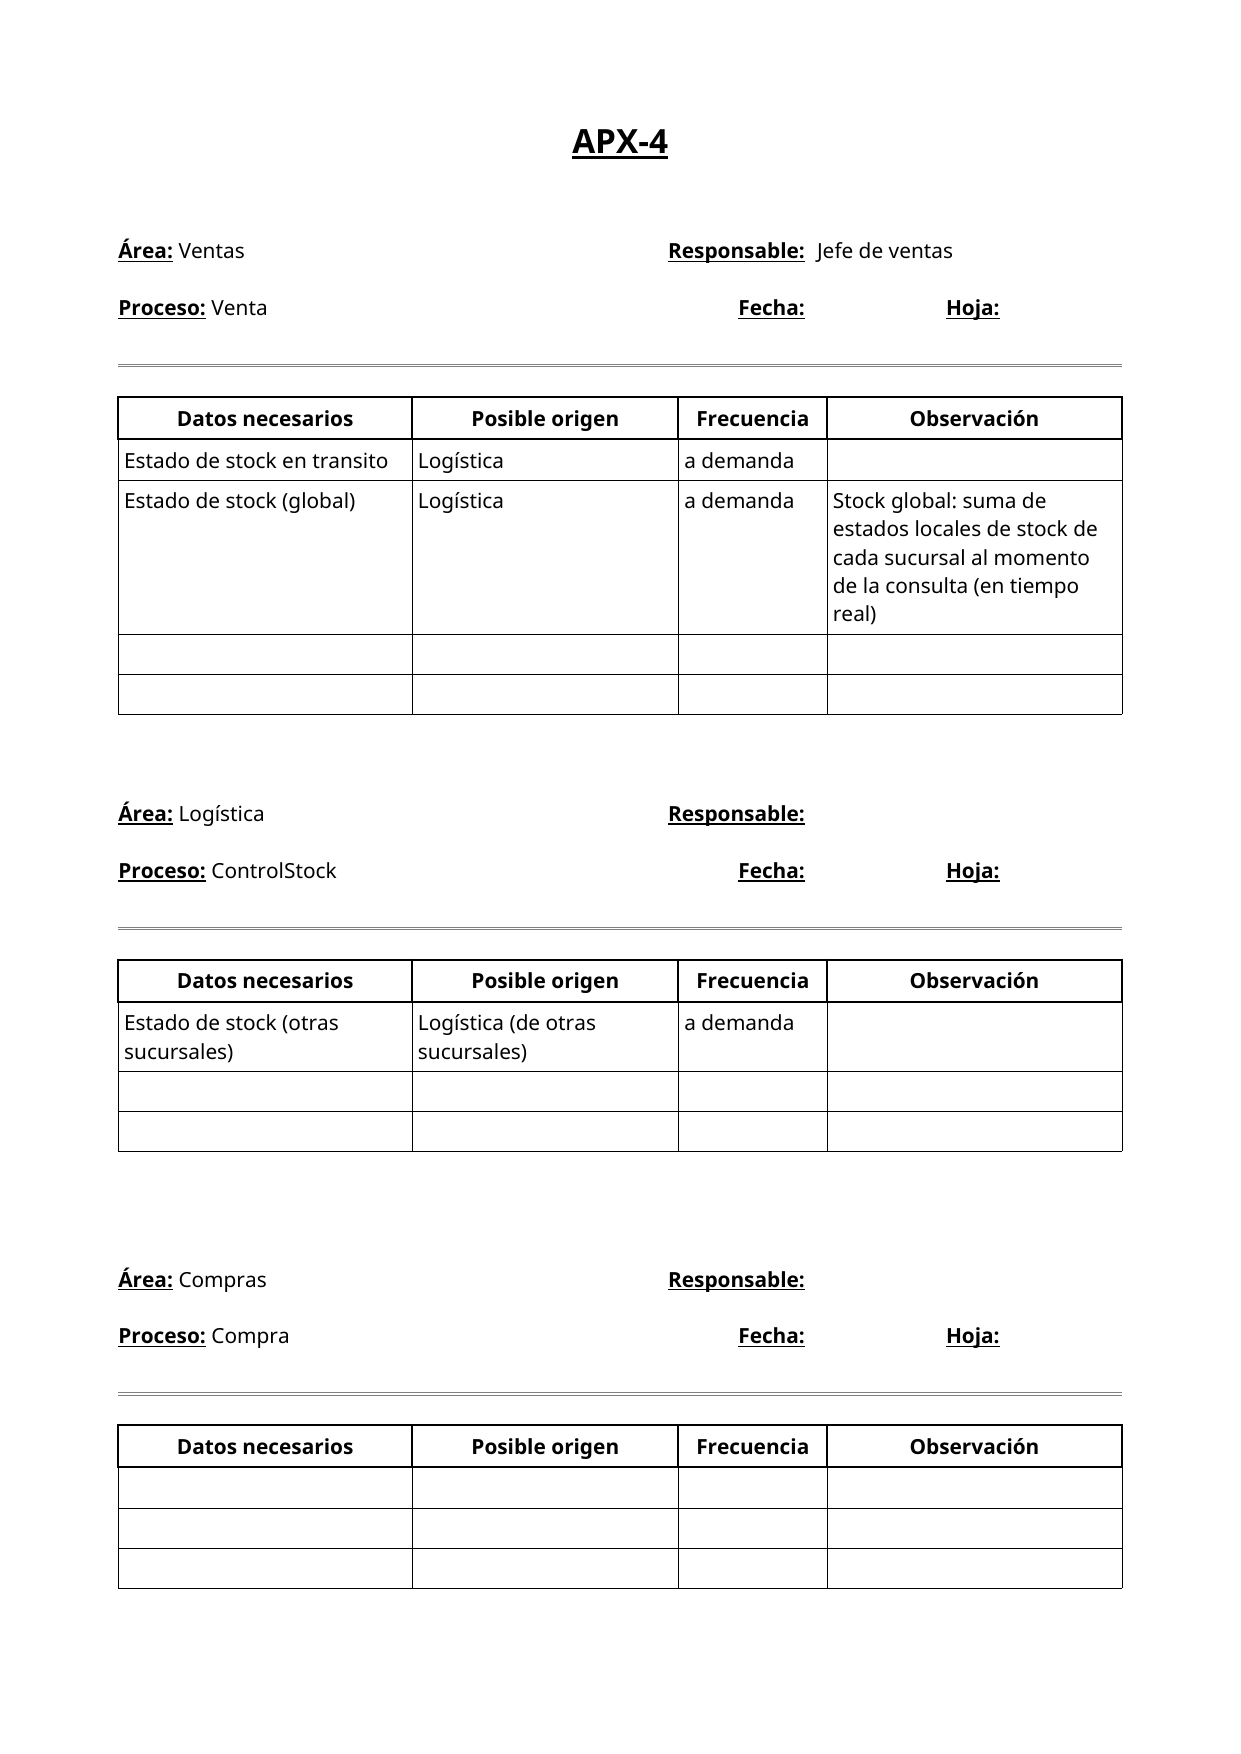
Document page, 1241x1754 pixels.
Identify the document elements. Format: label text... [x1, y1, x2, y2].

table_header Observación [828, 398, 1121, 438]
table_cell Logística [413, 440, 678, 480]
table_cell Logística (de otras sucursales) [413, 1003, 678, 1071]
table_cell a demanda [679, 481, 827, 634]
table_cell [828, 1112, 1122, 1151]
text Área: Compras Responsable: [118, 1265, 1122, 1293]
table_cell [413, 1509, 678, 1548]
table_cell [679, 1112, 827, 1151]
table_header Datos necesarios [119, 961, 411, 1001]
table_header Observación [828, 1426, 1121, 1466]
table_cell Stock global: suma de estados locales de stock de cada sucursal al momento de la consulta (en tiempo real) [828, 481, 1122, 634]
table_cell Estado de stock en transito [119, 440, 412, 480]
table_header Posible origen [413, 961, 677, 1001]
table_cell Estado de stock (global) [119, 481, 412, 634]
text Proceso: Venta Fecha: Hoja: [118, 293, 1122, 322]
table_cell Estado de stock (otras sucursales) [119, 1003, 412, 1071]
table_header Datos necesarios [119, 1426, 411, 1466]
table_cell [119, 1112, 412, 1151]
table_header Frecuencia [679, 1426, 826, 1466]
table_cell [828, 1072, 1122, 1111]
table_cell [679, 1509, 827, 1548]
table_cell [828, 1468, 1122, 1508]
table_cell [413, 1468, 678, 1508]
table_cell [679, 1549, 827, 1588]
table_cell [119, 1072, 412, 1111]
table_header Frecuencia [679, 398, 826, 438]
table_header Observación [828, 961, 1121, 1001]
table_cell [828, 1509, 1122, 1548]
table_cell a demanda [679, 1003, 827, 1071]
table_cell [119, 635, 412, 674]
table_cell [413, 1112, 678, 1151]
text Proceso: ControlStock Fecha: Hoja: [118, 856, 1122, 884]
table_cell [413, 635, 678, 674]
text Proceso: Compra Fecha: Hoja: [118, 1322, 1122, 1350]
table_cell [413, 1072, 678, 1111]
text Área: Logística Responsable: [118, 799, 1122, 828]
table_cell [679, 675, 827, 714]
table_cell Logística [413, 481, 678, 634]
table_cell [828, 1549, 1122, 1588]
table_cell a demanda [679, 440, 827, 480]
table_cell [828, 635, 1122, 674]
table_cell [828, 440, 1122, 480]
table_header Posible origen [413, 1426, 677, 1466]
table_cell [119, 1509, 412, 1548]
table_cell [413, 1549, 678, 1588]
table_header Posible origen [413, 398, 677, 438]
table_cell [119, 1549, 412, 1588]
text Área: Ventas Responsable: Jefe de ventas [118, 237, 1122, 265]
table_cell [119, 1468, 412, 1508]
text APX-4 [118, 118, 1122, 163]
table_header Frecuencia [679, 961, 826, 1001]
table_cell [679, 1072, 827, 1111]
table_cell [828, 675, 1122, 714]
table_cell [828, 1003, 1122, 1071]
table_cell [413, 675, 678, 714]
table_cell [679, 635, 827, 674]
table_cell [679, 1468, 827, 1508]
table_cell [119, 675, 412, 714]
table_header Datos necesarios [119, 398, 411, 438]
